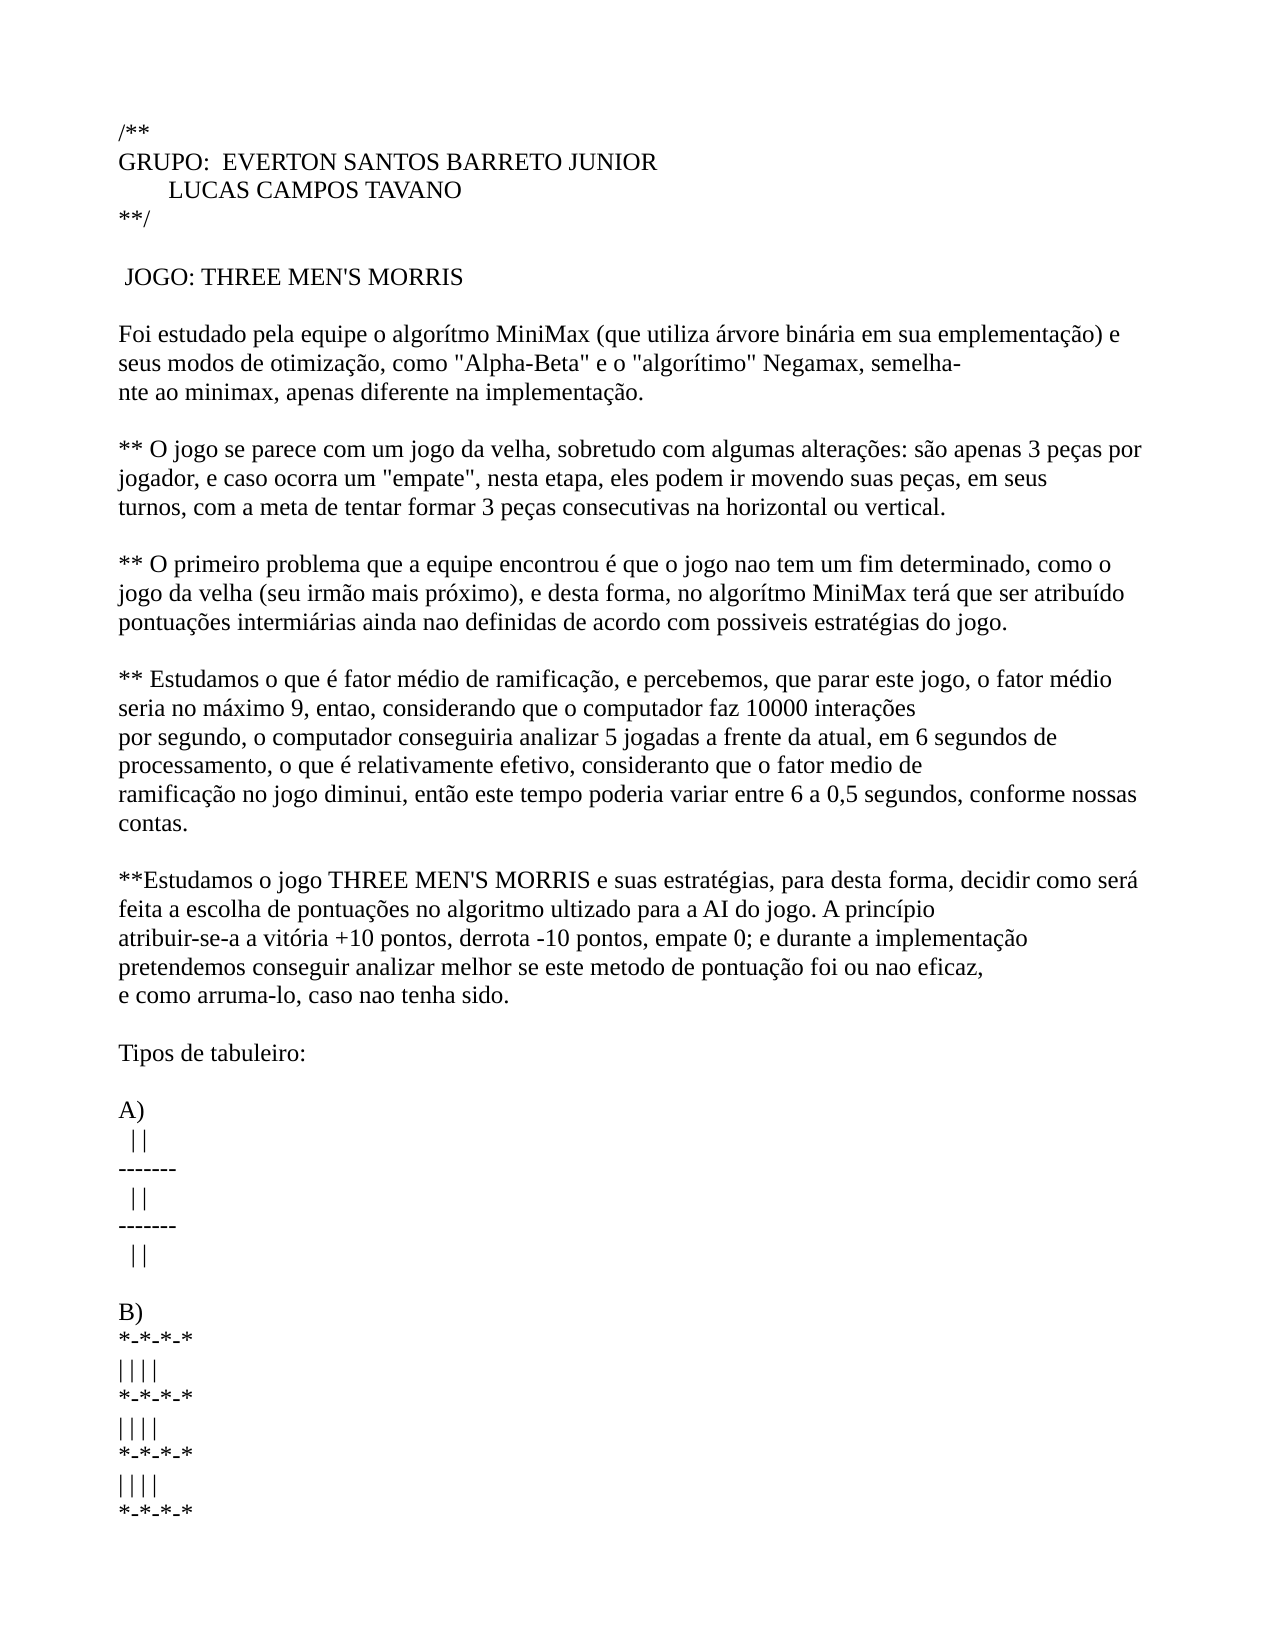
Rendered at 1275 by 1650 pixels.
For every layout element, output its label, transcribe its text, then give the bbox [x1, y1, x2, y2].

text *-*-*-* [118, 1498, 1157, 1527]
text | | [118, 1124, 1157, 1153]
text *-*-*-* [118, 1441, 1157, 1469]
text | | [118, 1182, 1157, 1211]
text *-*-*-* [118, 1383, 1157, 1412]
text pontuações intermiárias ainda nao definidas de acordo com possiveis estratégias do jogo. [118, 607, 1157, 636]
text A) [118, 1096, 1157, 1124]
text Tipos de tabuleiro: [118, 1038, 1157, 1067]
text | | | | [118, 1412, 1157, 1441]
text ramificação no jogo diminui, então este tempo poderia variar entre 6 a 0,5 segundos, conforme nossas contas. [118, 779, 1157, 837]
text LUCAS CAMPOS TAVANO [118, 176, 1157, 204]
text | | | | [118, 1469, 1157, 1498]
text Foi estudado pela equipe o algorítmo MiniMax (que utiliza árvore binária em sua emplementação) e seus modos de otimização, como "Alpha-Beta" e o "algorítimo" Negamax, semelha- [118, 319, 1157, 377]
text | | | | [118, 1354, 1157, 1383]
text **/ [118, 204, 1157, 233]
text ------- [118, 1153, 1157, 1182]
text turnos, com a meta de tentar formar 3 peças consecutivas na horizontal ou vertical. [118, 492, 1157, 521]
text ------- [118, 1211, 1157, 1239]
text nte ao minimax, apenas diferente na implementação. [118, 377, 1157, 406]
text B) [118, 1297, 1157, 1326]
text ** O jogo se parece com um jogo da velha, sobretudo com algumas alterações: são apenas 3 peças por jogador, e caso ocorra um "empate", nesta etapa, eles podem ir movendo suas peças, em seus [118, 434, 1157, 492]
text ** Estudamos o que é fator médio de ramificação, e percebemos, que parar este jogo, o fator médio seria no máximo 9, entao, considerando que o computador faz 10000 interações [118, 664, 1157, 722]
text GRUPO: EVERTON SANTOS BARRETO JUNIOR [118, 147, 1157, 176]
text e como arruma-lo, caso nao tenha sido. [118, 981, 1157, 1009]
text atribuir-se-a a vitória +10 pontos, derrota -10 pontos, empate 0; e durante a implementação pretendemos conseguir analizar melhor se este metodo de pontuação foi ou nao eficaz, [118, 923, 1157, 981]
text por segundo, o computador conseguiria analizar 5 jogadas a frente da atual, em 6 segundos de processamento, o que é relativamente efetivo, consideranto que o fator medio de [118, 722, 1157, 779]
text JOGO: THREE MEN'S MORRIS [118, 262, 1157, 291]
text *-*-*-* [118, 1326, 1157, 1354]
text | | [118, 1239, 1157, 1268]
text ** O primeiro problema que a equipe encontrou é que o jogo nao tem um fim determinado, como o jogo da velha (seu irmão mais próximo), e desta forma, no algorítmo MiniMax terá que ser atribuído [118, 549, 1157, 607]
text **Estudamos o jogo THREE MEN'S MORRIS e suas estratégias, para desta forma, decidir como será feita a escolha de pontuações no algoritmo ultizado para a AI do jogo. A princípio [118, 866, 1157, 923]
text /** [118, 118, 1157, 147]
